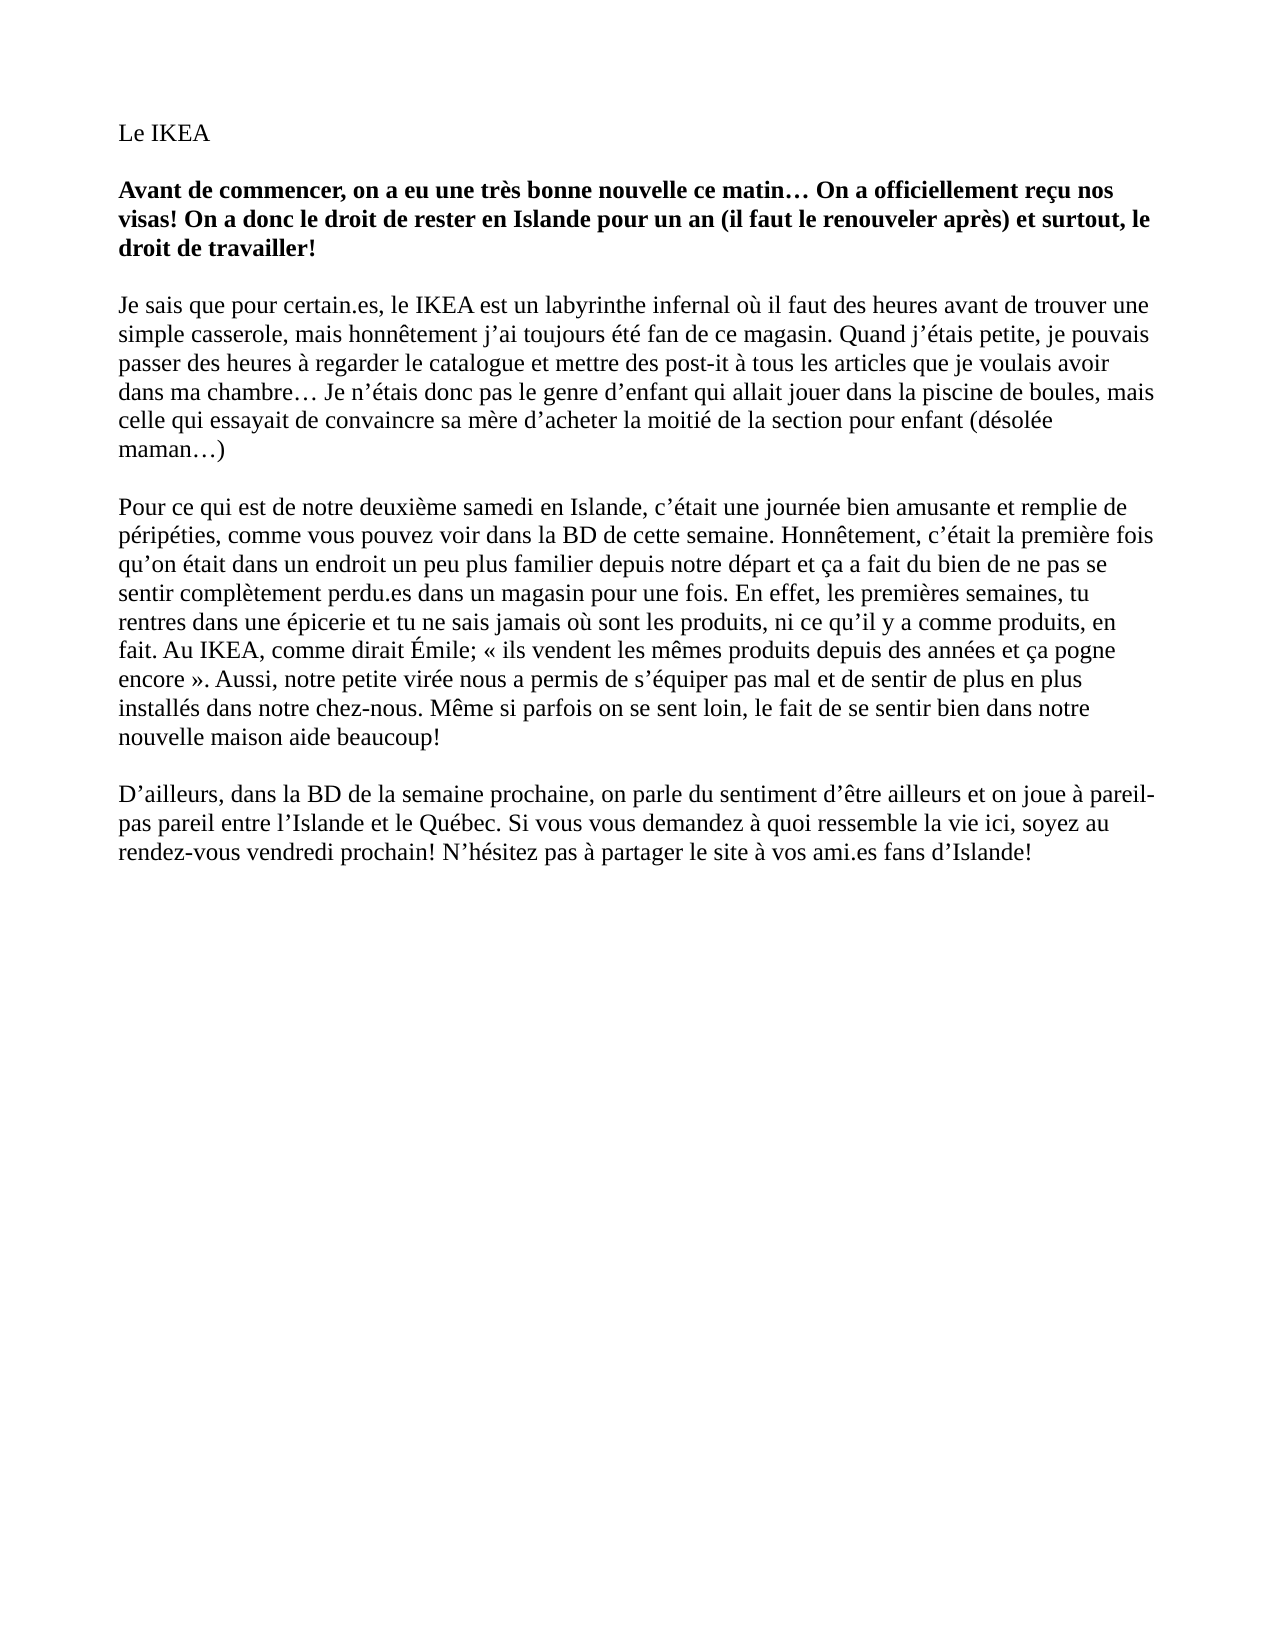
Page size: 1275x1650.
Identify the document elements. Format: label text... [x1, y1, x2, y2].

text Pour ce qui est de notre deuxième samedi en Islande, c’était une journée bien amusante et remplie de péripéties, comme vous pouvez voir dans la BD de cette semaine. Honnêtement, c’était la première fois qu’on était dans un endroit un peu plus familier depuis notre départ et ça a fait du bien de ne pas se sentir complètement perdu.es dans un magasin pour une fois. En effet, les premières semaines, tu rentres dans une épicerie et tu ne sais jamais où sont les produits, ni ce qu’il y a comme produits, en fait. Au IKEA, comme dirait Émile; « ils vendent les mêmes produits depuis des années et ça pogne encore ». Aussi, notre petite virée nous a permis de s’équiper pas mal et de sentir de plus en plus installés dans notre chez-nous. Même si parfois on se sent loin, le fait de se sentir bien dans notre nouvelle maison aide beaucoup! [118, 492, 1157, 751]
text D’ailleurs, dans la BD de la semaine prochaine, on parle du sentiment d’être ailleurs et on joue à pareil-pas pareil entre l’Islande et le Québec. Si vous vous demandez à quoi ressemble la vie ici, soyez au rendez-vous vendredi prochain! N’hésitez pas à partager le site à vos ami.es fans d’Islande! [118, 779, 1157, 866]
text Le IKEA [118, 118, 1157, 147]
text Je sais que pour certain.es, le IKEA est un labyrinthe infernal où il faut des heures avant de trouver une simple casserole, mais honnêtement j’ai toujours été fan de ce magasin. Quand j’étais petite, je pouvais passer des heures à regarder le catalogue et mettre des post-it à tous les articles que je voulais avoir dans ma chambre… Je n’étais donc pas le genre d’enfant qui allait jouer dans la piscine de boules, mais celle qui essayait de convaincre sa mère d’acheter la moitié de la section pour enfant (désolée maman…) [118, 291, 1157, 463]
text Avant de commencer, on a eu une très bonne nouvelle ce matin… On a officiellement reçu nos visas! On a donc le droit de rester en Islande pour un an (il faut le renouveler après) et surtout, le droit de travailler! [118, 176, 1157, 262]
